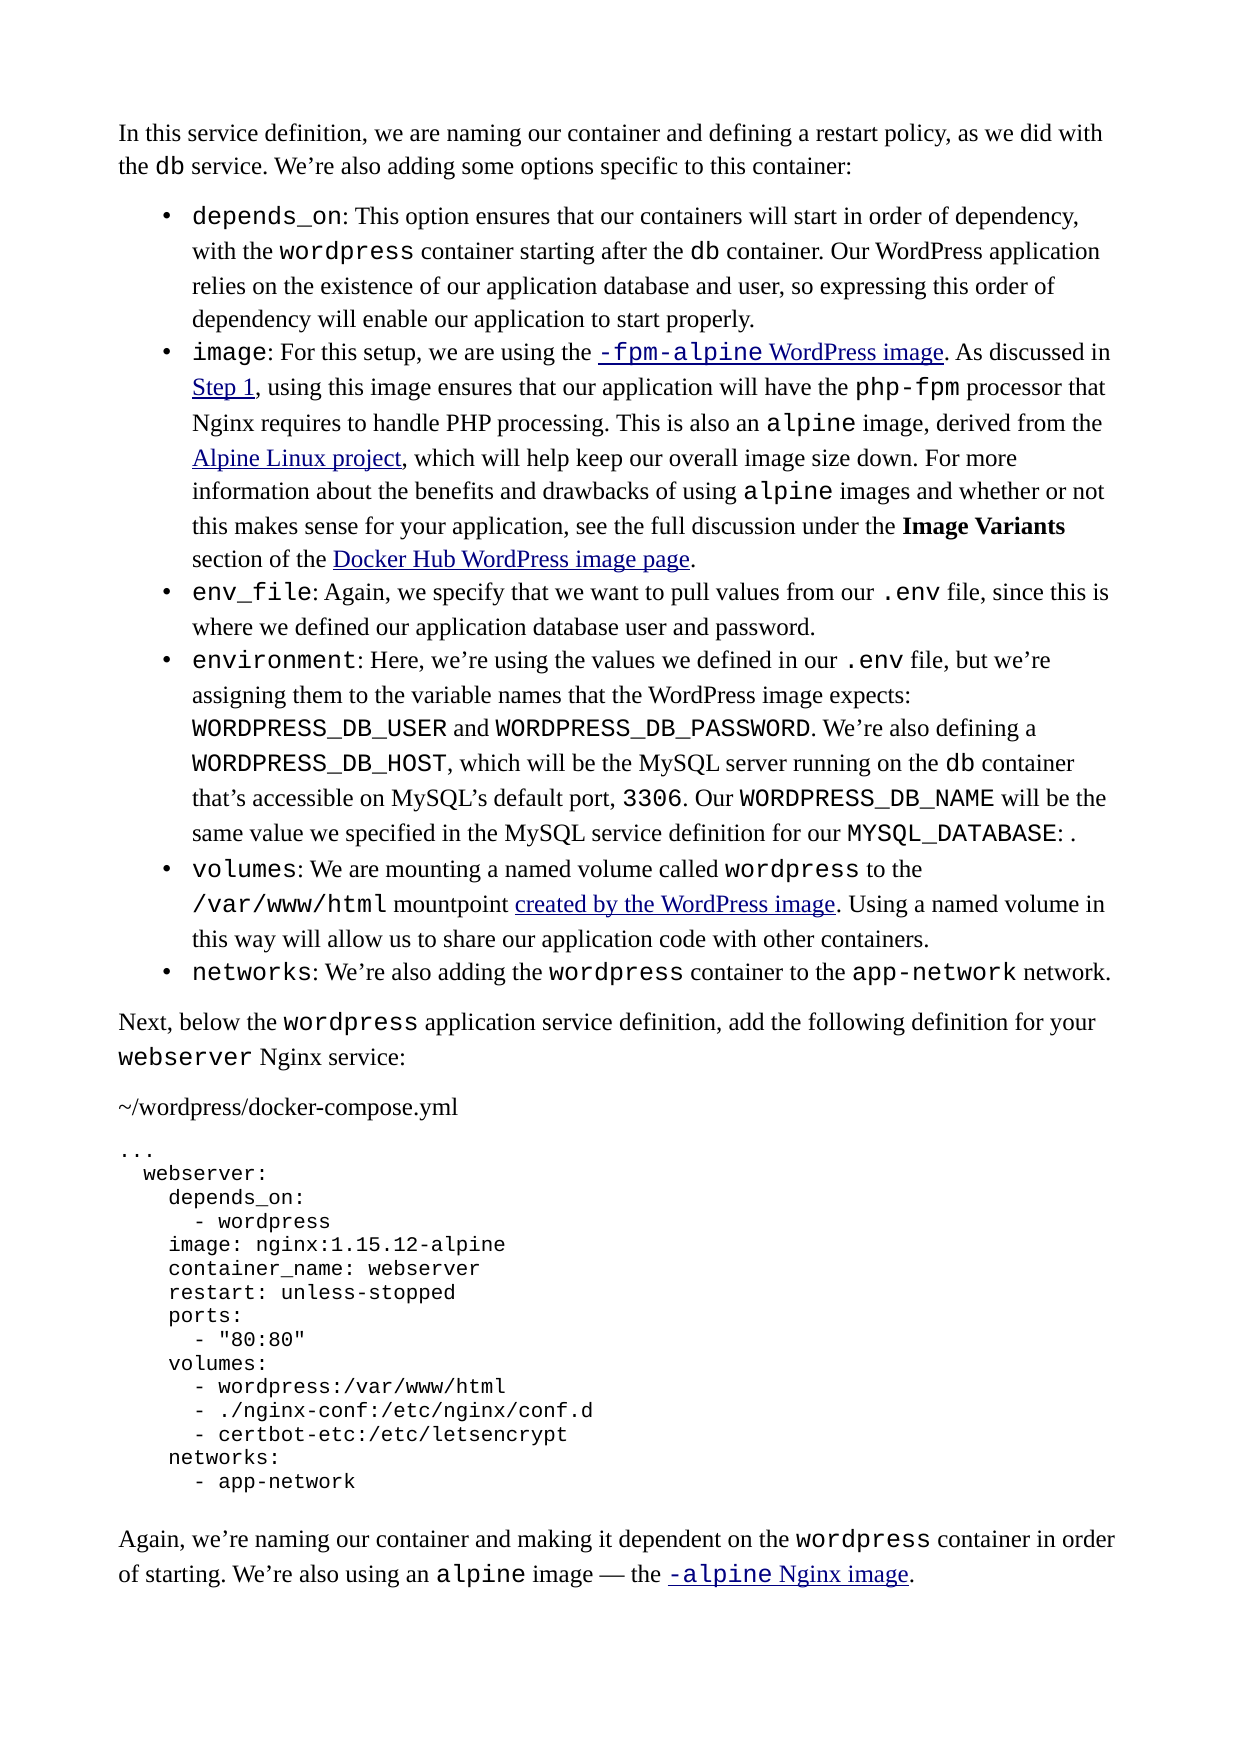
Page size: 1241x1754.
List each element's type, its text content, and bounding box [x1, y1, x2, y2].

text - wordpress:/var/www/html [118, 1376, 1122, 1400]
text - ./nginx-conf:/etc/nginx/conf.d [118, 1400, 1122, 1423]
list env_file: Again, we specify that we want to pull values from our .env file, since this is where we defined our application database user and password. [162, 577, 1122, 641]
list image: For this setup, we are using the -fpm-alpine WordPress image. As discussed in Step 1, using this image ensures that our application will have the php-fpm processor that Nginx requires to handle PHP processing. This is also an alpine image, derived from the Alpine Linux project, which will help keep our overall image size down. For more information about the benefits and drawbacks of using alpine images and whether or not this makes sense for your application, see the full discussion under the Image Variants section of the Docker Hub WordPress image page. [162, 337, 1122, 573]
text ... [118, 1140, 1122, 1163]
text - app-network [118, 1471, 1122, 1494]
text In this service definition, we are naming our container and defining a restart policy, as we did with the db service. We’re also adding some options specific to this container: [118, 118, 1122, 182]
list environment: Here, we’re using the values we defined in our .env file, but we’re assigning them to the variable names that the WordPress image expects: WORDPRESS_DB_USER and WORDPRESS_DB_PASSWORD. We’re also defining a WORDPRESS_DB_HOST, which will be the MySQL server running on the db container that’s accessible on MySQL’s default port, 3306. Our WORDPRESS_DB_NAME will be the same value we specified in the MySQL service definition for our MYSQL_DATABASE: . [162, 645, 1122, 849]
list volumes: We are mounting a named volume called wordpress to the /var/www/html mountpoint created by the WordPress image. Using a named volume in this way will allow us to share our application code with other containers. [162, 854, 1122, 953]
text ports: [118, 1305, 1122, 1329]
text - "80:80" [118, 1329, 1122, 1353]
text ~/wordpress/docker-compose.yml [118, 1092, 1122, 1121]
text Next, below the wordpress application service definition, add the following definition for your webserver Nginx service: [118, 1007, 1122, 1073]
text - wordpress [118, 1211, 1122, 1234]
text webserver: [118, 1163, 1122, 1187]
text volumes: [118, 1353, 1122, 1376]
list networks: We’re also adding the wordpress container to the app-network network. [162, 957, 1122, 988]
text networks: [118, 1447, 1122, 1471]
text restart: unless-stopped [118, 1282, 1122, 1305]
list depends_on: This option ensures that our containers will start in order of dependency, with the wordpress container starting after the db container. Our WordPress application relies on the existence of our application database and user, so expressing this order of dependency will enable our application to start properly. [162, 201, 1122, 333]
text container_name: webserver [118, 1258, 1122, 1282]
text depends_on: [118, 1187, 1122, 1211]
text image: nginx:1.15.12-alpine [118, 1234, 1122, 1258]
text - certbot-etc:/etc/letsencrypt [118, 1423, 1122, 1447]
text Again, we’re naming our container and making it dependent on the wordpress container in order of starting. We’re also using an alpine image — the -alpine Nginx image. [118, 1524, 1122, 1590]
